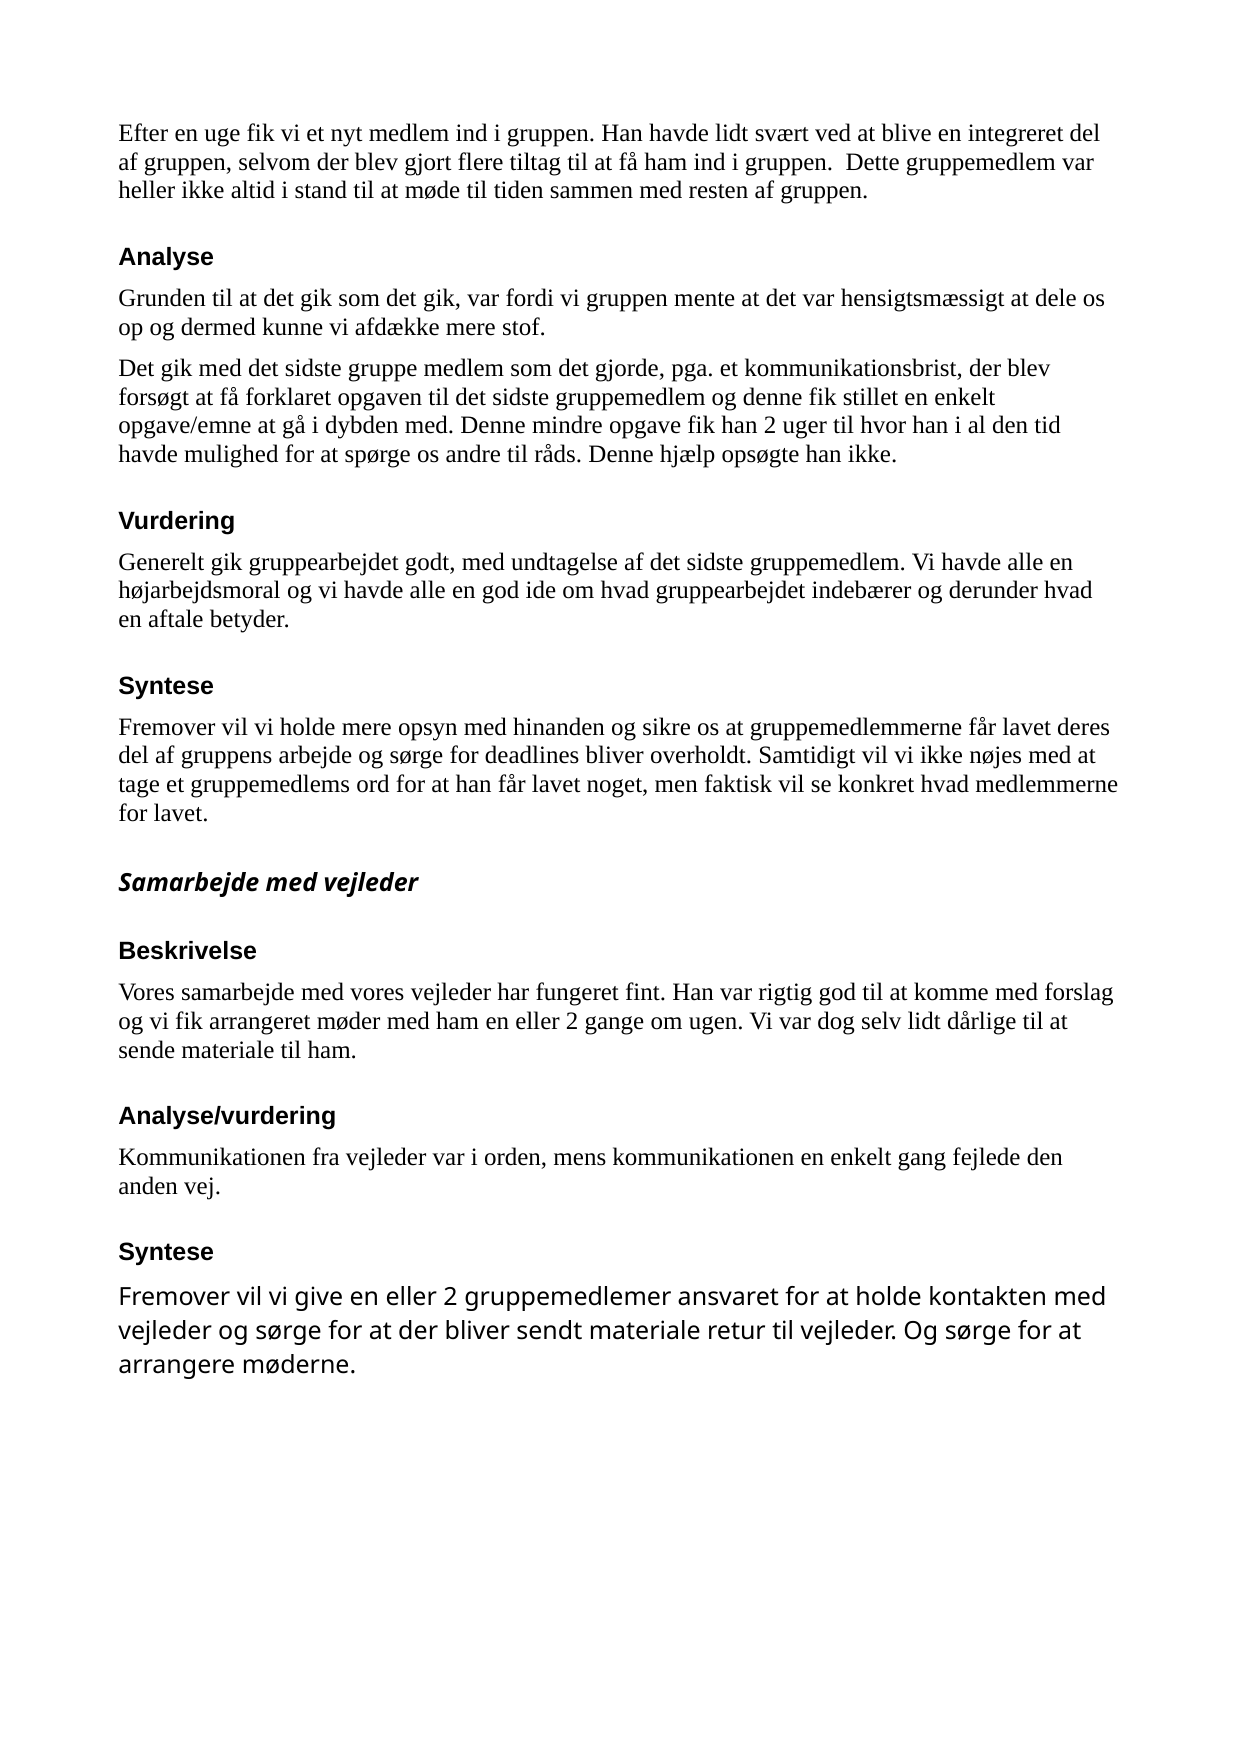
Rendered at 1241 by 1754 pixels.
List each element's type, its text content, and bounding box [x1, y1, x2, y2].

subtitle Syntese [118, 1237, 1122, 1266]
subtitle Analyse/vurdering [118, 1101, 1122, 1130]
subtitle Samarbejde med vejleder [118, 864, 1122, 898]
subtitle Analyse [118, 242, 1122, 271]
text Grunden til at det gik som det gik, var fordi vi gruppen mente at det var hensigtsmæssigt at dele os op og dermed kunne vi afdække mere stof. [118, 283, 1122, 341]
text Efter en uge fik vi et nyt medlem ind i gruppen. Han havde lidt svært ved at blive en integreret del af gruppen, selvom der blev gjort flere tiltag til at få ham ind i gruppen. Dette gruppemedlem var heller ikke altid i stand til at møde til tiden sammen med resten af gruppen. [118, 118, 1122, 204]
text Det gik med det sidste gruppe medlem som det gjorde, pga. et kommunikationsbrist, der blev forsøgt at få forklaret opgaven til det sidste gruppemedlem og denne fik stillet en enkelt opgave/emne at gå i dybden med. Denne mindre opgave fik han 2 uger til hvor han i al den tid havde mulighed for at spørge os andre til råds. Denne hjælp opsøgte han ikke. [118, 353, 1122, 468]
subtitle Beskrivelse [118, 936, 1122, 965]
text Vores samarbejde med vores vejleder har fungeret fint. Han var rigtig god til at komme med forslag og vi fik arrangeret møder med ham en eller 2 gange om ugen. Vi var dog selv lidt dårlige til at sende materiale til ham. [118, 977, 1122, 1063]
text Fremover vil vi holde mere opsyn med hinanden og sikre os at gruppemedlemmerne får lavet deres del af gruppens arbejde og sørge for deadlines bliver overholdt. Samtidigt vil vi ikke nøjes med at tage et gruppemedlems ord for at han får lavet noget, men faktisk vil se konkret hvad medlemmerne for lavet. [118, 712, 1122, 827]
text Generelt gik gruppearbejdet godt, med undtagelse af det sidste gruppemedlem. Vi havde alle en højarbejdsmoral og vi havde alle en god ide om hvad gruppearbejdet indebærer og derunder hvad en aftale betyder. [118, 547, 1122, 633]
text Fremover vil vi give en eller 2 gruppemedlemer ansvaret for at holde kontakten med vejleder og sørge for at der bliver sendt materiale retur til vejleder. Og sørge for at arrangere møderne. [118, 1278, 1122, 1381]
subtitle Syntese [118, 671, 1122, 699]
text Kommunikationen fra vejleder var i orden, mens kommunikationen en enkelt gang fejlede den anden vej. [118, 1142, 1122, 1200]
subtitle Vurdering [118, 506, 1122, 534]
